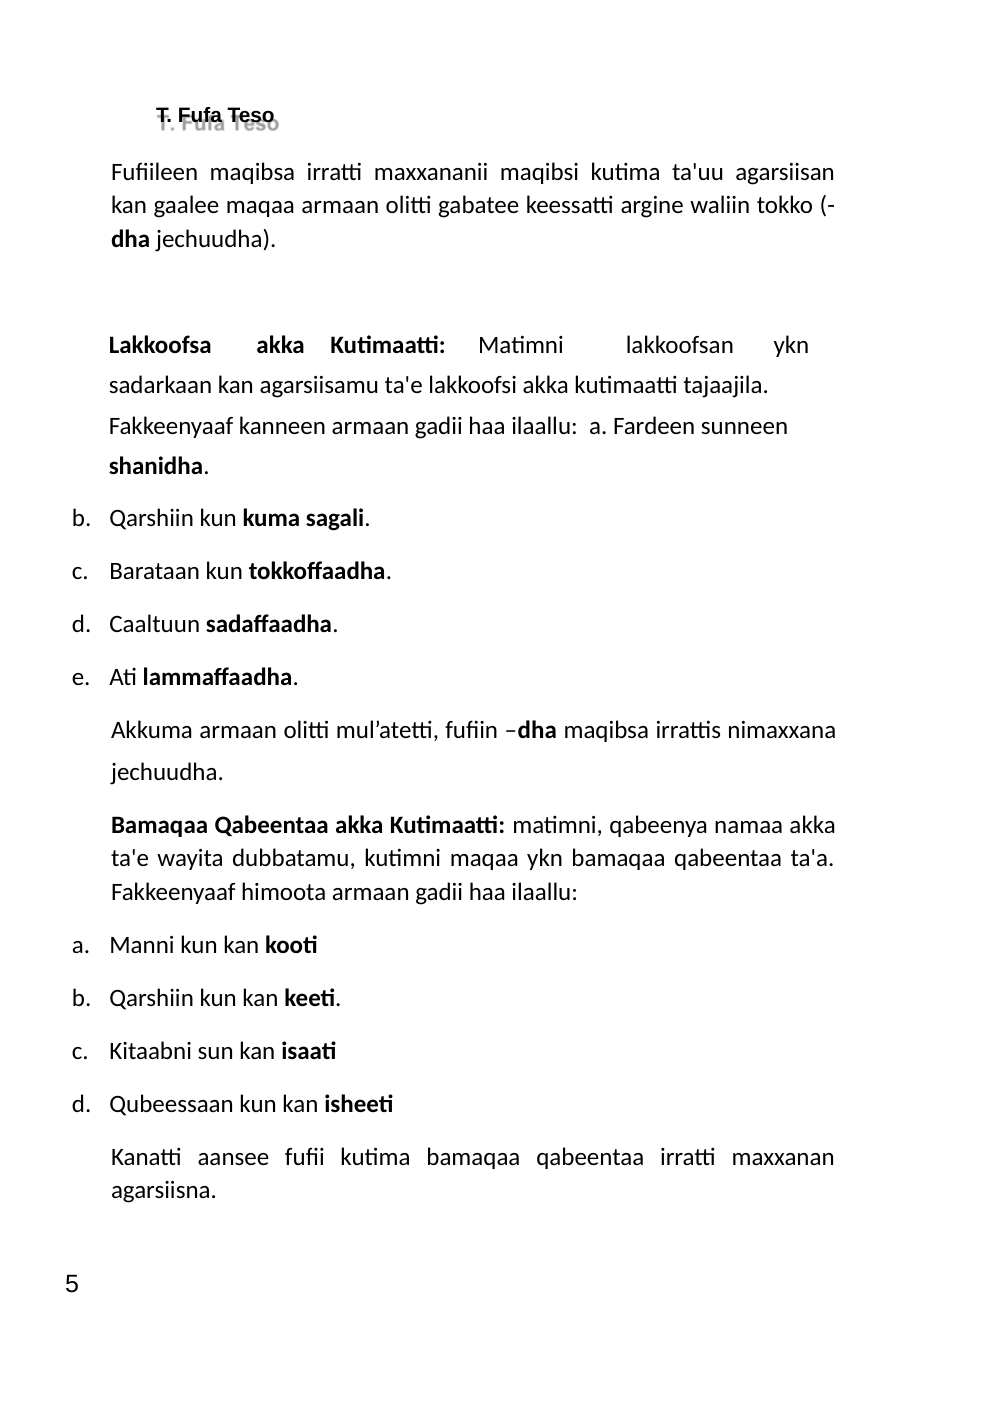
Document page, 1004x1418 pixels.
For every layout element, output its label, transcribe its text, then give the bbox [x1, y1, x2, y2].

list Kitaabni sun kan isaati [72, 1035, 836, 1065]
list Ati lammaffaadha. [72, 662, 836, 692]
list Barataan kun tokkoffaadha. [72, 556, 836, 586]
list Qarshiin kun kuma sagali. [72, 502, 836, 533]
text Lakkoofsa akka Kutimaatti: Matimni lakkoofsan ykn sadarkaan kan agarsiisamu ta'e lakkoofsi akka kutimaatti tajaajila. Fakkeenyaaf kanneen armaan gadii haa ilaallu: a. Fardeen sunneen shanidha. [108, 329, 837, 481]
list Caaltuun sadaffaadha. [72, 608, 836, 639]
text Fufiileen maqibsa irratti maxxananii maqibsi kutima ta'uu agarsiisan kan gaalee maqaa armaan olitti gabatee keessatti argine waliin tokko (-dha jechuudha). [111, 156, 836, 254]
text Bamaqaa Qabeentaa akka Kutimaatti: matimni, qabeenya namaa akka ta'e wayita dubbatamu, kutimni maqaa ykn bamaqaa qabeentaa ta'a. Fakkeenyaaf himoota armaan gadii haa ilaallu: [111, 809, 836, 906]
picture [142, 102, 311, 149]
list Qubeessaan kun kan isheeti [72, 1088, 836, 1118]
text Akkuma armaan olitti mul’atetti, fufiin –dha maqibsa irrattis nimaxxana jechuudha. [111, 714, 836, 786]
text Kanatti aansee fufii kutima bamaqaa qabeentaa irratti maxxanan agarsiisna. [111, 1141, 836, 1205]
list Qarshiin kun kan keeti. [72, 982, 836, 1012]
list Manni kun kan kooti [72, 929, 836, 959]
